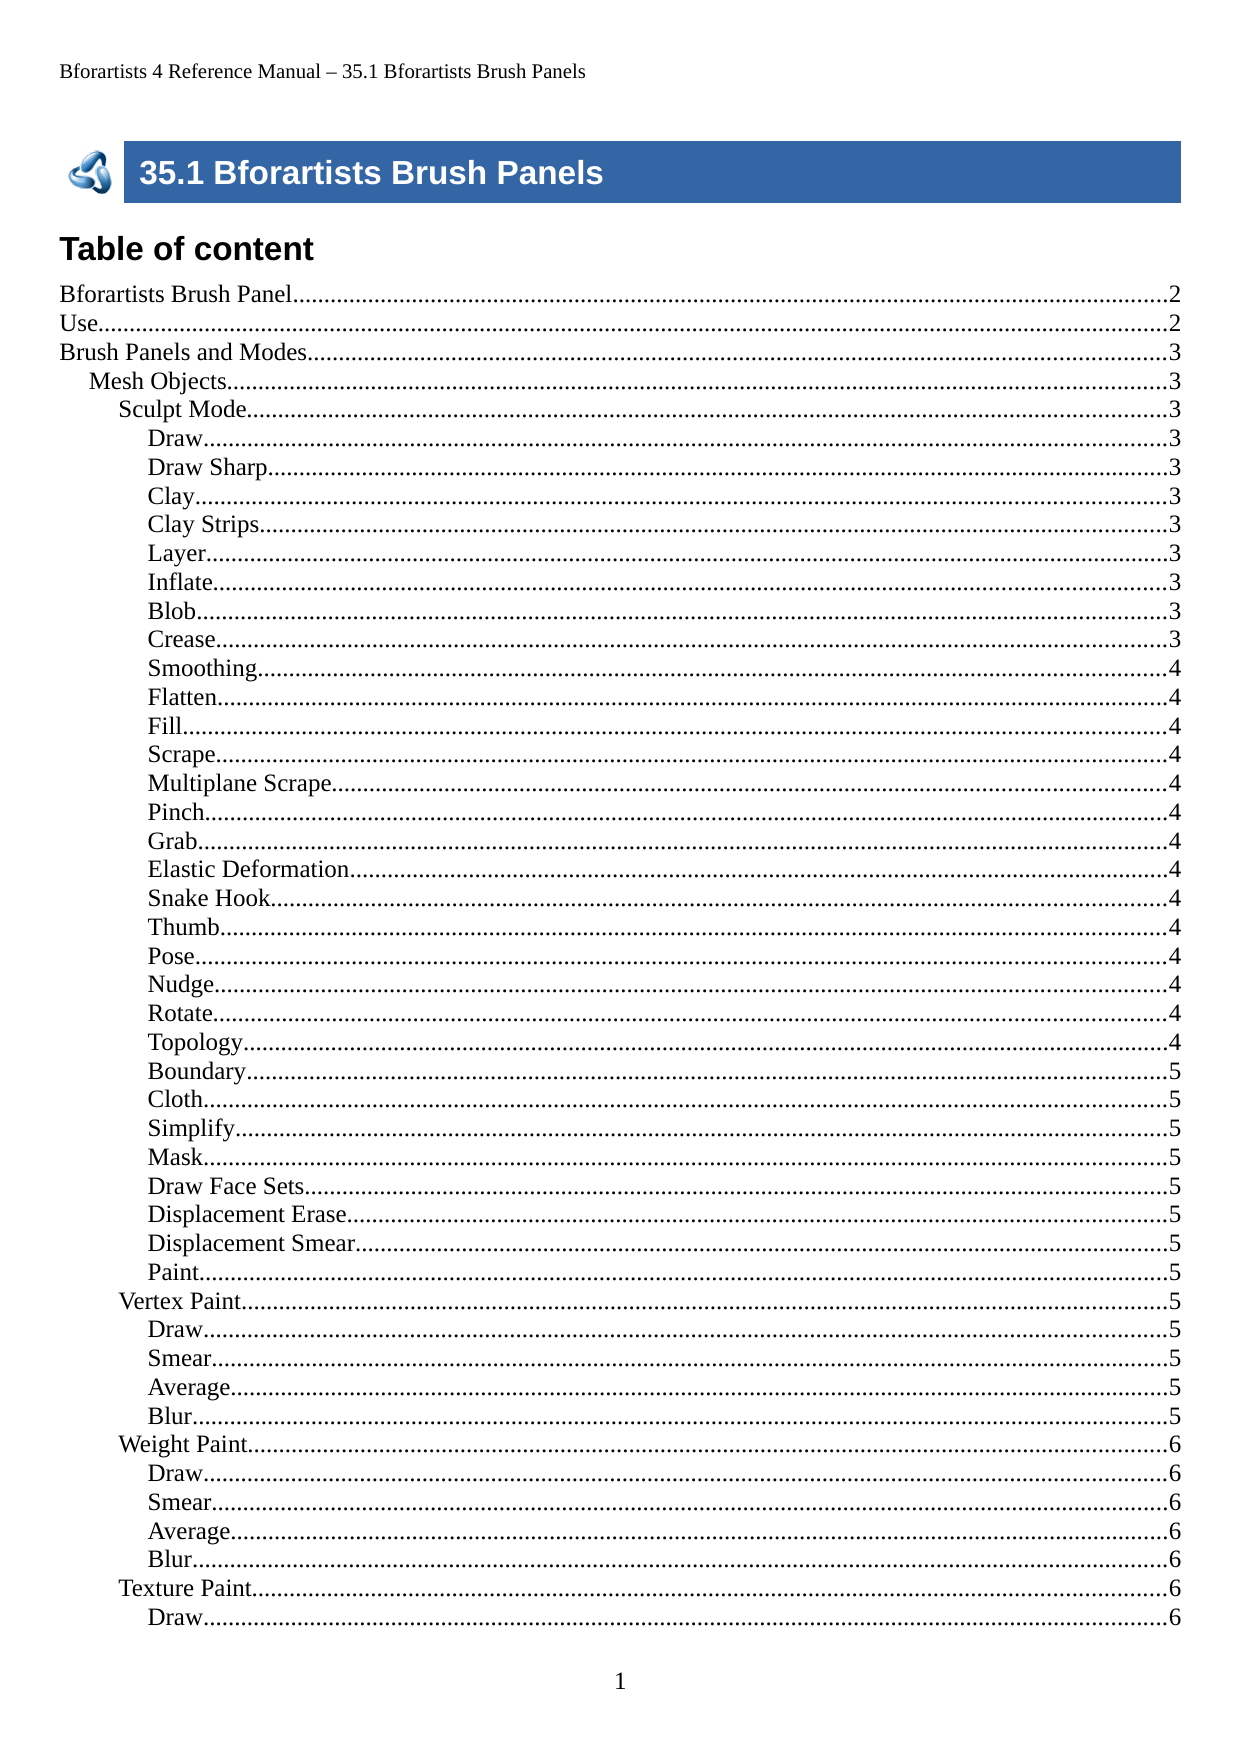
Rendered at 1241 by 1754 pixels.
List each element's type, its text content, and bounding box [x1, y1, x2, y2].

text Weight Paint 6 [118, 1429, 1181, 1458]
text Inflate 3 [147, 567, 1181, 596]
text Draw 3 [147, 423, 1181, 452]
text Clay 3 [147, 481, 1181, 509]
text Texture Paint 6 [118, 1573, 1181, 1602]
text Multiplane Scrape 4 [147, 768, 1181, 797]
text Draw 5 [147, 1314, 1181, 1343]
text Draw 6 [147, 1458, 1181, 1487]
table_header 35.1 Bforartists Brush Panels [124, 141, 1181, 203]
text Displacement Erase 5 [147, 1199, 1181, 1228]
text Clay Strips 3 [147, 509, 1181, 538]
text Thumb 4 [147, 912, 1181, 941]
text Flatten 4 [147, 682, 1181, 711]
text Mesh Objects 3 [88, 366, 1181, 394]
text Crease 3 [147, 624, 1181, 653]
text Draw Sharp 3 [147, 452, 1181, 481]
text Bforartists Brush Panel 2 [59, 279, 1181, 308]
text Use 2 [59, 308, 1181, 337]
text Topology 4 [147, 1027, 1181, 1056]
text Rotate 4 [147, 998, 1181, 1027]
text Brush Panels and Modes 3 [59, 337, 1181, 366]
text Smear 5 [147, 1343, 1181, 1372]
text Scrape 4 [147, 739, 1181, 768]
text Fill 4 [147, 711, 1181, 739]
picture [65, 147, 114, 197]
text Displacement Smear 5 [147, 1228, 1181, 1257]
text Blur 6 [147, 1544, 1181, 1573]
text Blur 5 [147, 1401, 1181, 1429]
text Blob 3 [147, 596, 1181, 624]
text Layer 3 [147, 538, 1181, 567]
text Paint 5 [147, 1257, 1181, 1286]
table_header [59, 141, 124, 203]
text Snake Hook 4 [147, 883, 1181, 912]
text Draw 6 [147, 1602, 1181, 1631]
text Draw Face Sets 5 [147, 1171, 1181, 1199]
text Simplify 5 [147, 1113, 1181, 1142]
text Average 5 [147, 1372, 1181, 1401]
text Nudge 4 [147, 969, 1181, 998]
text Smear 6 [147, 1487, 1181, 1516]
text Average 6 [147, 1516, 1181, 1544]
text Boundary 5 [147, 1056, 1181, 1084]
text Mask 5 [147, 1142, 1181, 1171]
text Smoothing 4 [147, 653, 1181, 682]
text Pinch 4 [147, 797, 1181, 826]
text Cloth 5 [147, 1084, 1181, 1113]
subtitle Table of content [59, 228, 1181, 267]
text Pose 4 [147, 941, 1181, 969]
text Elastic Deformation 4 [147, 854, 1181, 883]
text Vertex Paint 5 [118, 1286, 1181, 1314]
text Grab 4 [147, 826, 1181, 854]
text Sculpt Mode 3 [118, 394, 1181, 423]
